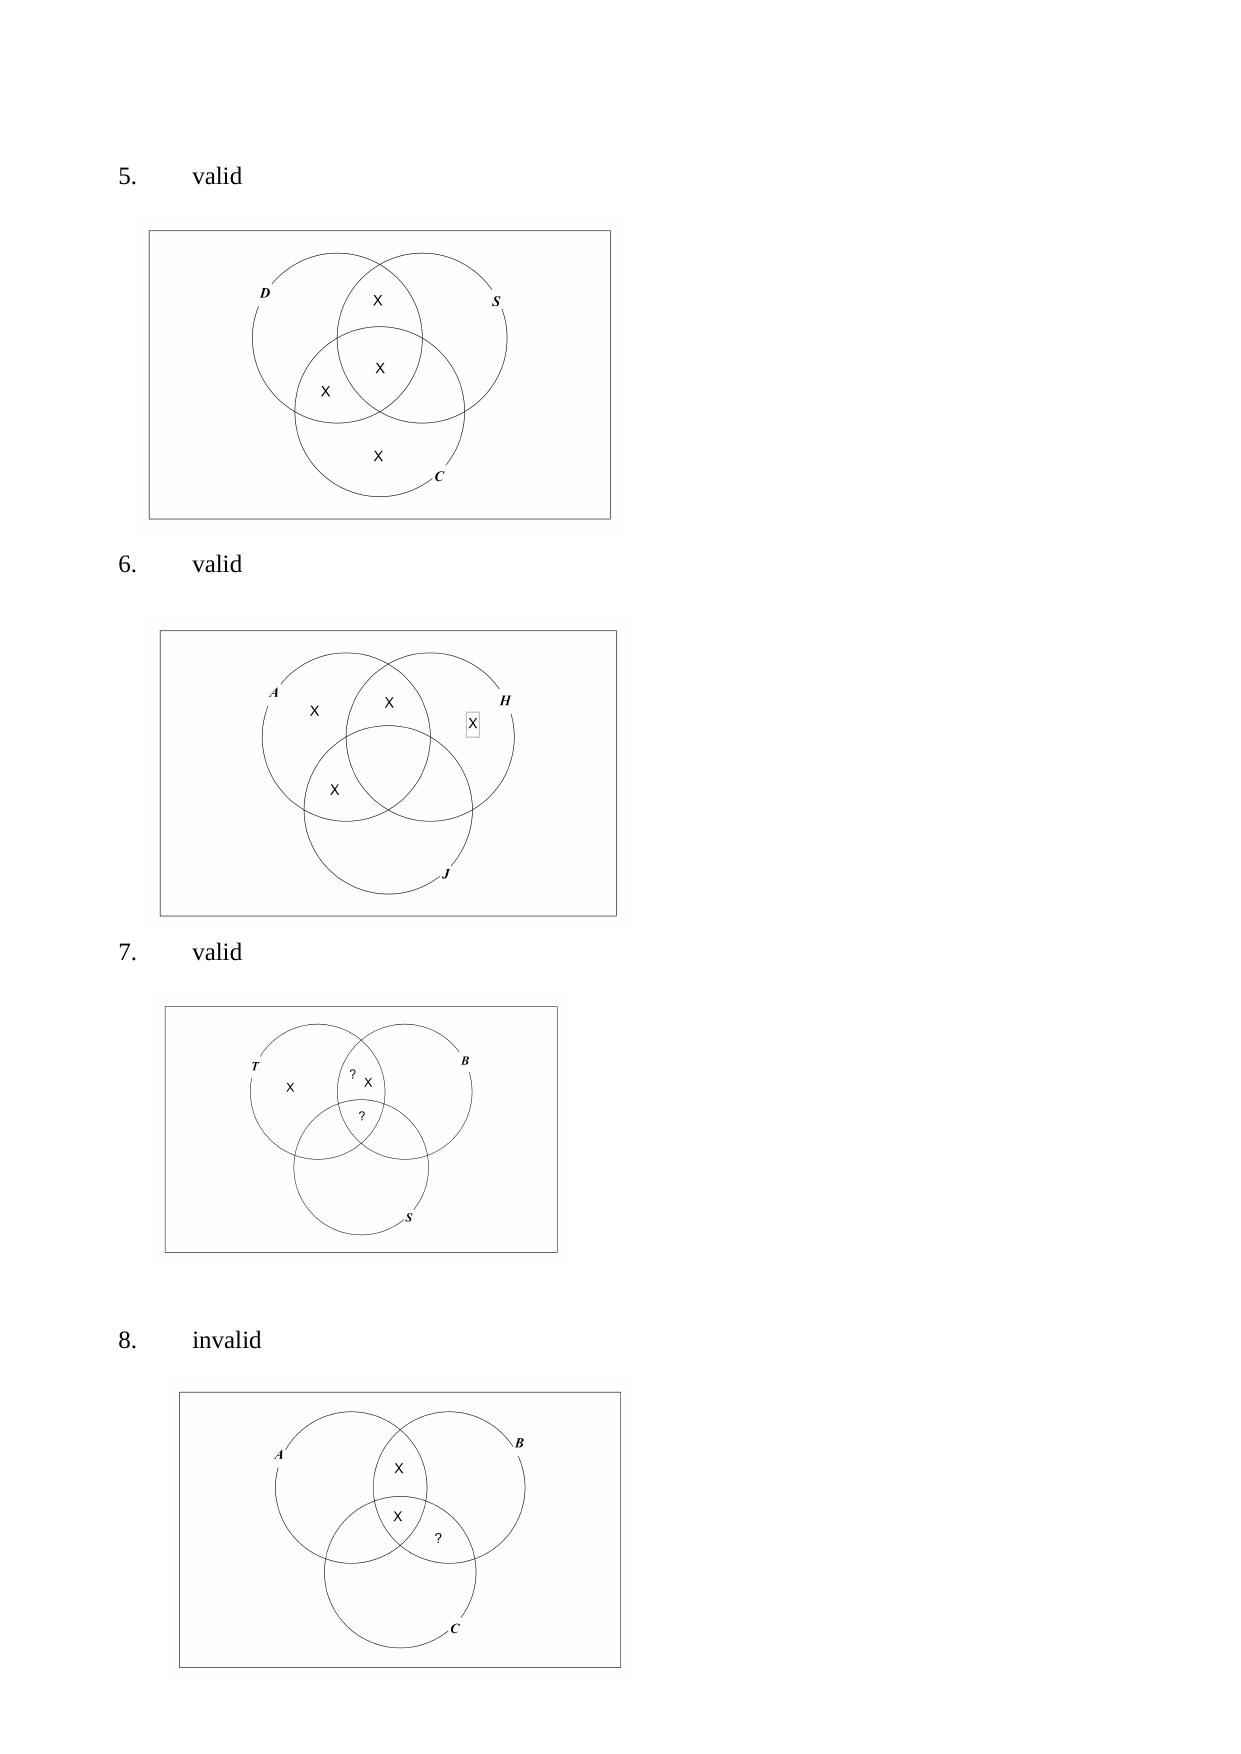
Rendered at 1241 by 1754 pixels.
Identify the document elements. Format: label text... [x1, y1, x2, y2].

text 6. valid [118, 549, 1122, 578]
text 7. valid [118, 937, 1122, 966]
text 5. valid [118, 161, 1122, 190]
picture [166, 1378, 634, 1685]
picture [135, 216, 624, 536]
picture [147, 616, 630, 933]
picture [153, 994, 569, 1268]
text 8. invalid [118, 1326, 1122, 1354]
